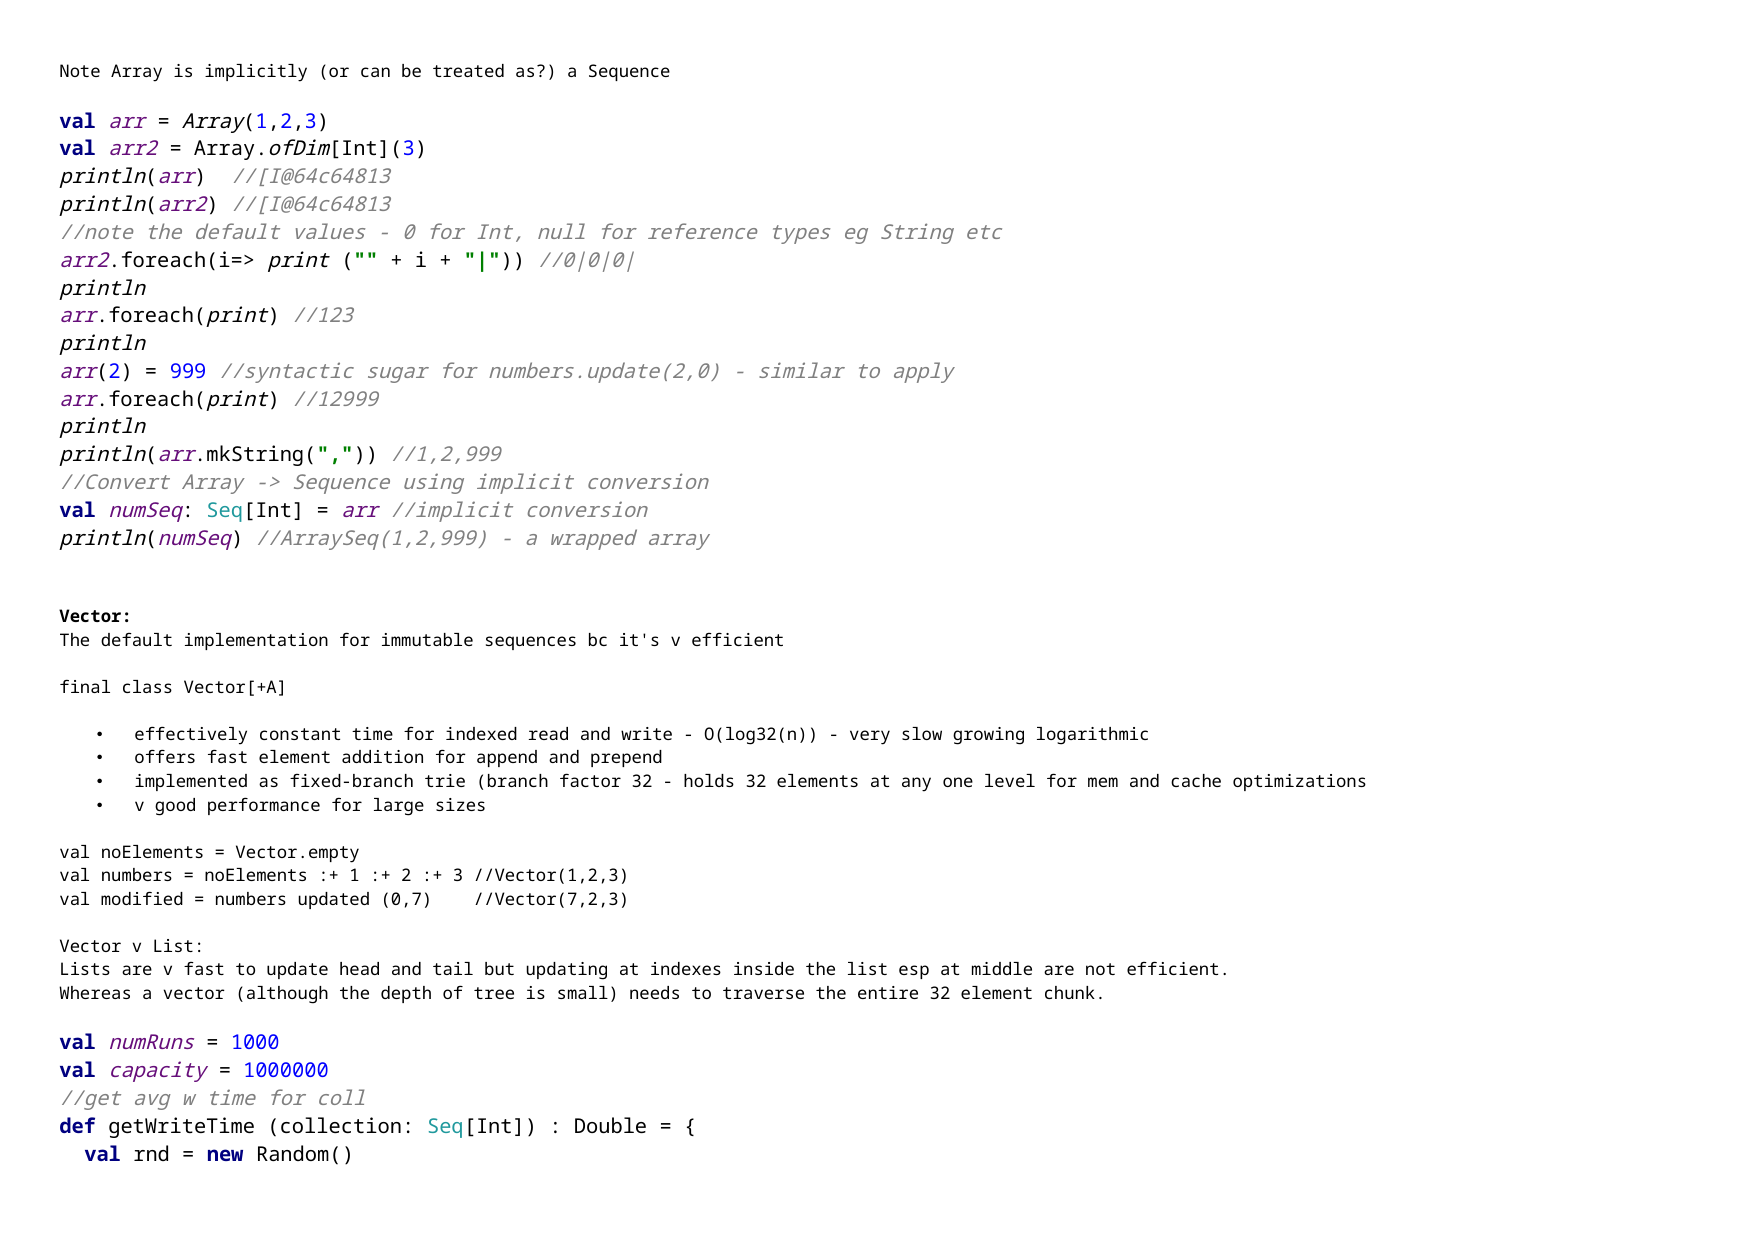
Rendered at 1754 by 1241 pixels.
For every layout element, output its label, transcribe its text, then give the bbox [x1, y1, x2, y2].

text Vector v List: [59, 934, 1695, 957]
text def getWriteTime (collection: Seq[Int]) : Double = { [59, 1111, 1695, 1139]
text val arr2 = Array.ofDim[Int](3) [59, 134, 1695, 162]
text Vector: [59, 604, 1695, 628]
text arr2.foreach(i=> print ("" + i + "|")) //0|0|0| [59, 245, 1695, 273]
list effectively constant time for indexed read and write - O(log32(n)) - very slow growing logarithmic [97, 722, 1695, 745]
text val capacity = 1000000 [59, 1056, 1695, 1083]
list implemented as fixed-branch trie (branch factor 32 - holds 32 elements at any one level for mem and cache optimizations [97, 769, 1695, 792]
text //note the default values - 0 for Int, null for reference types eg String etc [59, 217, 1695, 245]
text final class Vector[+A] [59, 675, 1695, 698]
text println [59, 329, 1695, 356]
list v good performance for large sizes [97, 792, 1695, 816]
text //get avg w time for coll [59, 1083, 1695, 1111]
text Note Array is implicitly (or can be treated as?) a Sequence [59, 59, 1695, 83]
text val numSeq: Seq[Int] = arr //implicit conversion [59, 496, 1695, 523]
text println(arr2) //[I@64c64813 [59, 189, 1695, 217]
text println [59, 412, 1695, 440]
text val rnd = new Random() [59, 1139, 1695, 1167]
text val numbers = noElements :+ 1 :+ 2 :+ 3 //Vector(1,2,3) [59, 863, 1695, 887]
text println(arr.mkString(",")) //1,2,999 [59, 440, 1695, 468]
text val noElements = Vector.empty [59, 839, 1695, 863]
text arr.foreach(print) //12999 [59, 384, 1695, 412]
text println(numSeq) //ArraySeq(1,2,999) - a wrapped array [59, 523, 1695, 551]
text val modified = numbers updated (0,7) //Vector(7,2,3) [59, 887, 1695, 910]
text //Convert Array -> Sequence using implicit conversion [59, 468, 1695, 496]
text Whereas a vector (although the depth of tree is small) needs to traverse the entire 32 element chunk. [59, 981, 1695, 1004]
text arr(2) = 999 //syntactic sugar for numbers.update(2,0) - similar to apply [59, 356, 1695, 384]
text Lists are v fast to update head and tail but updating at indexes inside the list esp at middle are not efficient. [59, 957, 1695, 981]
text val arr = Array(1,2,3) [59, 106, 1695, 134]
text The default implementation for immutable sequences bc it's v efficient [59, 628, 1695, 651]
text val numRuns = 1000 [59, 1028, 1695, 1056]
text println [59, 273, 1695, 301]
text arr.foreach(print) //123 [59, 301, 1695, 329]
text println(arr) //[I@64c64813 [59, 162, 1695, 189]
list offers fast element addition for append and prepend [97, 745, 1695, 769]
